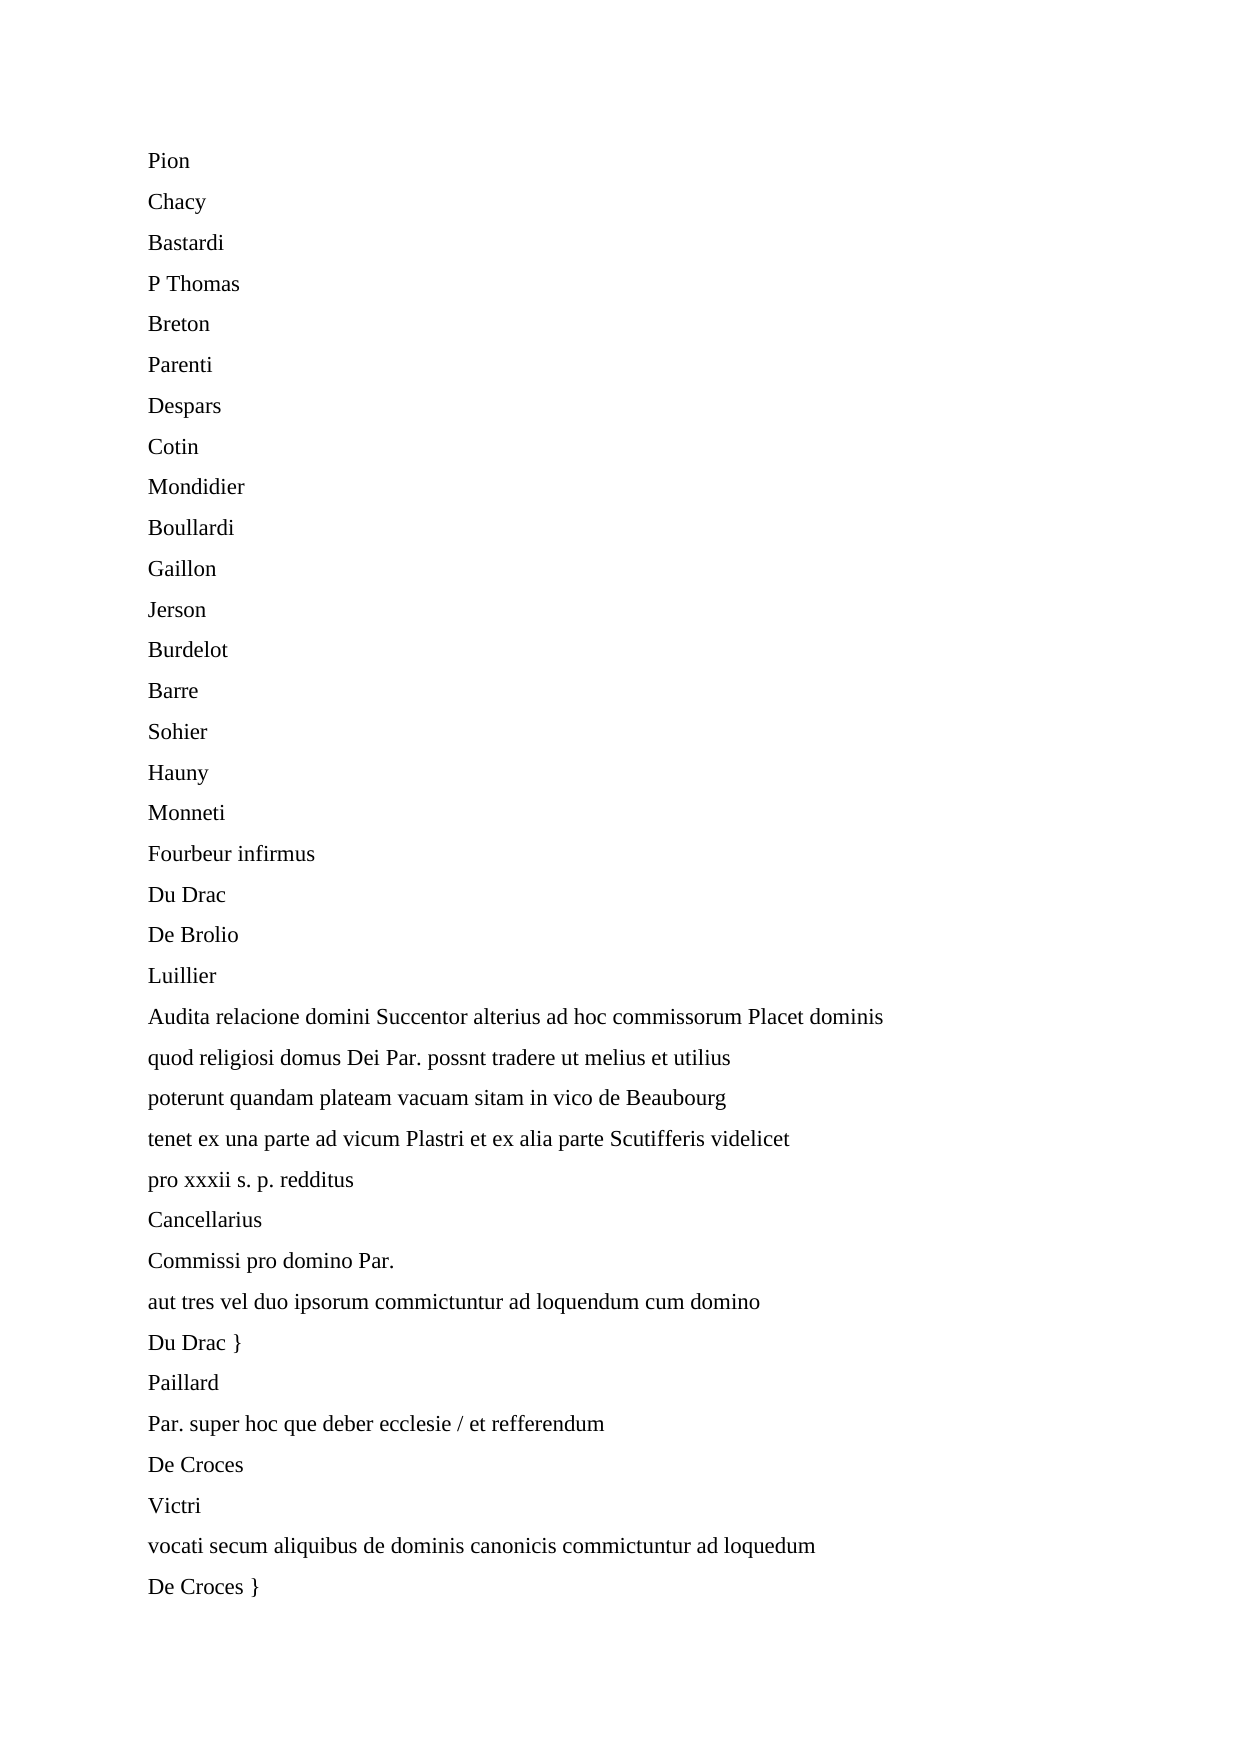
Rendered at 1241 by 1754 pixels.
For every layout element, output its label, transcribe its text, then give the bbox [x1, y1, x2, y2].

text Cancellarius [148, 1207, 1093, 1233]
text vocati secum aliquibus de dominis canonicis commictuntur ad loquedum [148, 1532, 1093, 1559]
text Paillard [148, 1369, 1093, 1396]
text Du Drac } [148, 1329, 1093, 1355]
text poterunt quandam plateam vacuam sitam in vico de Beaubourg [148, 1084, 1093, 1111]
text Breton [148, 311, 1093, 337]
text P Thomas [148, 270, 1093, 296]
text Burdelot [148, 636, 1093, 663]
text Boullardi [148, 514, 1093, 541]
text tenet ex una parte ad vicum Plastri et ex alia parte Scutifferis videlicet [148, 1125, 1093, 1151]
text Despars [148, 392, 1093, 418]
text Luillier [148, 962, 1093, 988]
text Gaillon [148, 555, 1093, 581]
text De Croces [148, 1451, 1093, 1477]
text Sohier [148, 718, 1093, 744]
text Jerson [148, 596, 1093, 622]
text Fourbeur infirmus [148, 840, 1093, 866]
text quod religiosi domus Dei Par. possnt tradere ut melius et utilius [148, 1044, 1093, 1070]
text pro xxxii s. p. redditus [148, 1166, 1093, 1192]
text Chacy [148, 188, 1093, 215]
text De Croces } [148, 1573, 1093, 1599]
text Hauny [148, 758, 1093, 785]
text Commissi pro domino Par. [148, 1247, 1093, 1274]
text Parenti [148, 351, 1093, 378]
text Barre [148, 677, 1093, 703]
text Audita relacione domini Succentor alterius ad hoc commissorum Placet dominis [148, 1003, 1093, 1029]
text Bastardi [148, 229, 1093, 255]
text Du Drac [148, 881, 1093, 907]
text Pion [148, 148, 1093, 174]
text De Brolio [148, 921, 1093, 948]
text Victri [148, 1492, 1093, 1518]
text Par. super hoc que deber ecclesie / et refferendum [148, 1410, 1093, 1437]
text Monneti [148, 799, 1093, 826]
text Cotin [148, 433, 1093, 459]
text aut tres vel duo ipsorum commictuntur ad loquendum cum domino [148, 1288, 1093, 1314]
text Mondidier [148, 473, 1093, 500]
